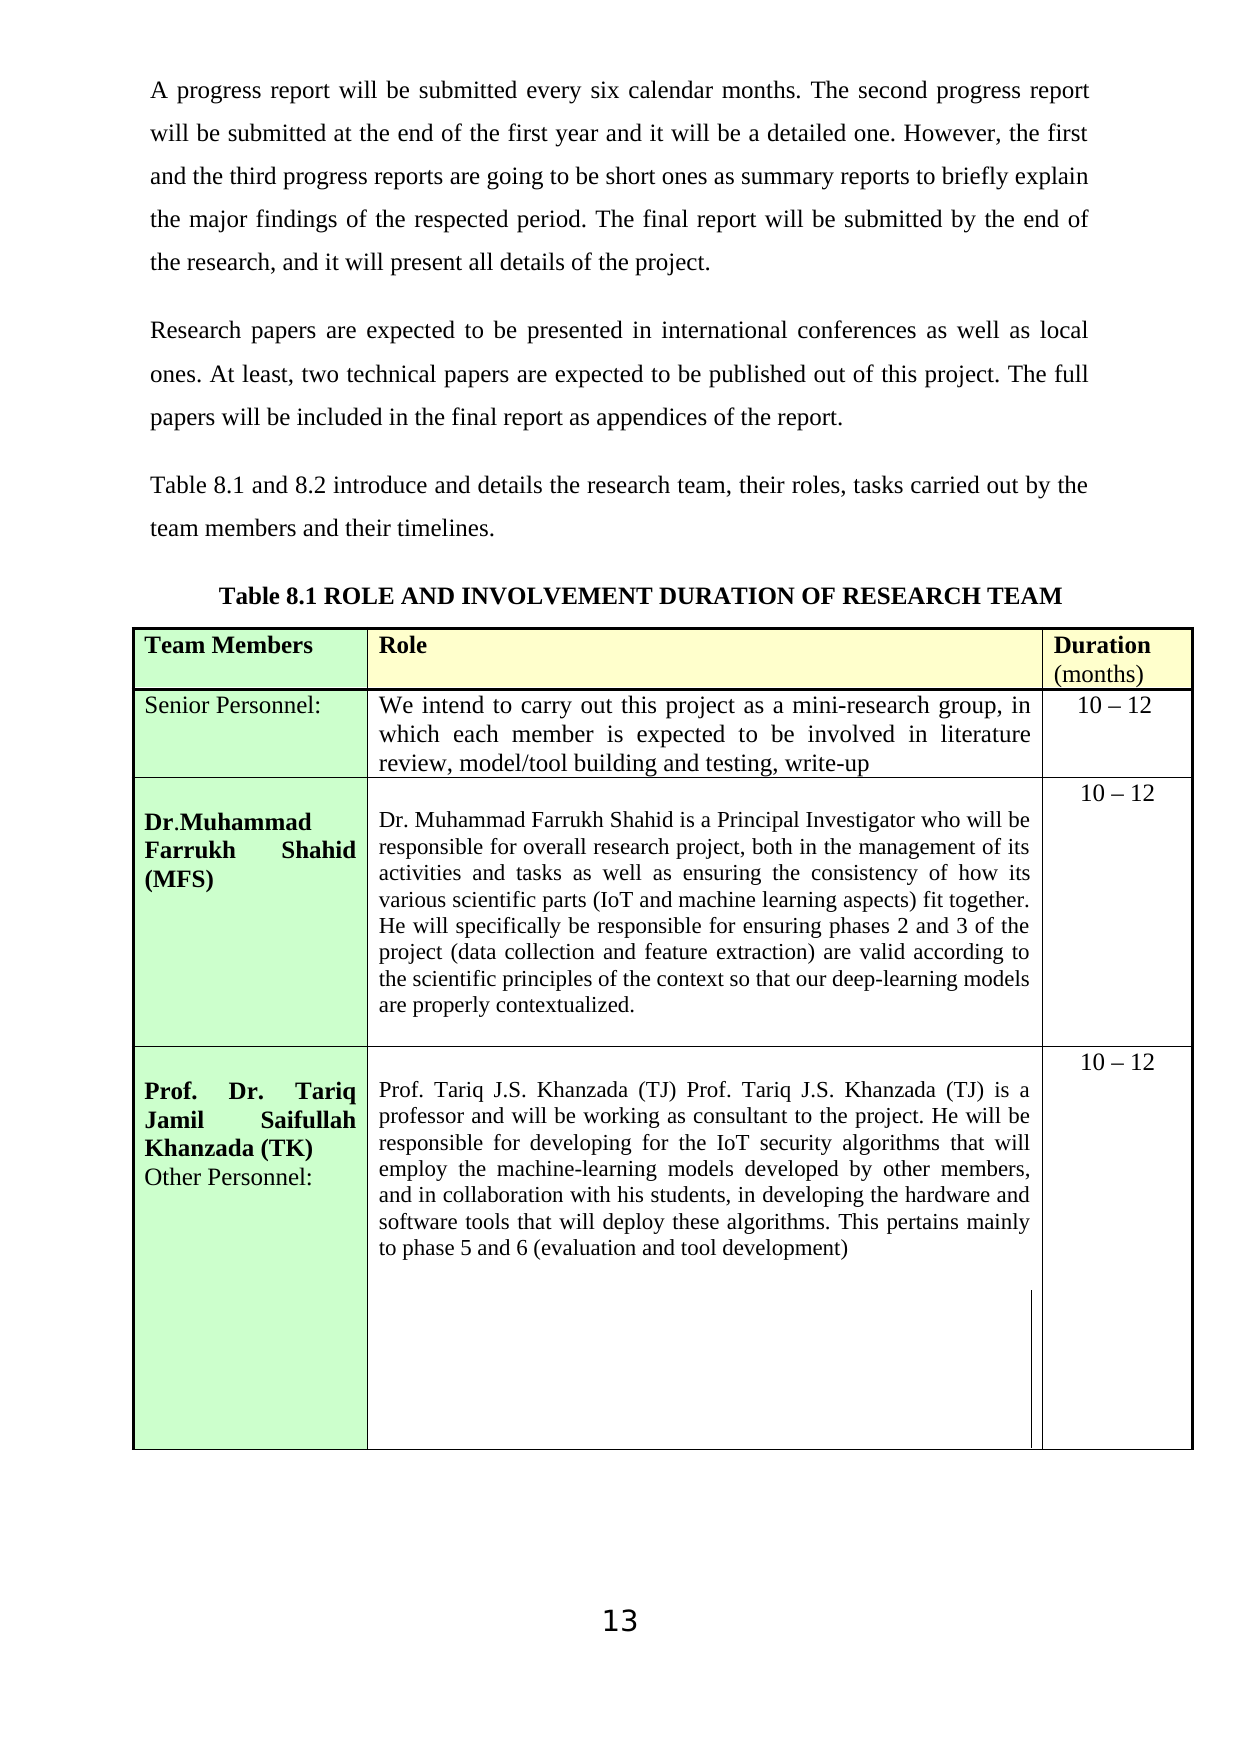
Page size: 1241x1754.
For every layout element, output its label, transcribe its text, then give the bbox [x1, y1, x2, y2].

text A progress report will be submitted every six calendar months. The second progress report will be submitted at the end of the first year and it will be a detailed one. However, the first and the third progress reports are going to be short ones as summary reports to briefly explain the major findings of the respected period. The final report will be submitted by the end of the research, and it will present all details of the project. [150, 75, 1090, 276]
table_cell 10 – 12 [1043, 691, 1191, 777]
table_header Role [368, 630, 1042, 687]
text Table 8.1 and 8.2 introduce and details the research team, their roles, tasks carried out by the team members and their timelines. [150, 470, 1090, 542]
table_cell Dr.Muhammad Farrukh Shahid (MFS) [135, 778, 367, 1046]
text Table 8.1 ROLE AND INVOLVEMENT DURATION OF RESEARCH TEAM [150, 581, 1090, 610]
table_cell 10 – 12 [1043, 778, 1191, 1046]
table_cell We intend to carry out this project as a mini-research group, in which each member is expected to be involved in literature review, model/tool building and testing, write-up [368, 691, 1042, 777]
table_header Team Members [135, 630, 367, 687]
table_header Duration (months) [1043, 630, 1191, 687]
table_cell Senior Personnel: [135, 691, 367, 777]
table_cell Prof. Dr. Tariq Jamil Saifullah Khanzada (TK) Other Personnel: [135, 1047, 367, 1449]
table_cell 10 – 12 [1043, 1047, 1191, 1449]
table_cell Prof. Tariq J.S. Khanzada (TJ) Prof. Tariq J.S. Khanzada (TJ) is a professor and will be working as consultant to the project. He will be responsible for developing for the IoT security algorithms that will employ the machine-learning models developed by other members, and in collaboration with his students, in developing the hardware and software tools that will deploy these algorithms. This pertains mainly to phase 5 and 6 (evaluation and tool development) [368, 1047, 1042, 1449]
text Research papers are expected to be presented in international conferences as well as local ones. At least, two technical papers are expected to be published out of this project. The full papers will be included in the final report as appendices of the report. [150, 316, 1090, 431]
table_cell Dr. Muhammad Farrukh Shahid is a Principal Investigator who will be responsible for overall research project, both in the management of its activities and tasks as well as ensuring the consistency of how its various scientific parts (IoT and machine learning aspects) fit together. He will specifically be responsible for ensuring phases 2 and 3 of the project (data collection and feature extraction) are valid according to the scientific principles of the context so that our deep-learning models are properly contextualized. [368, 778, 1042, 1046]
